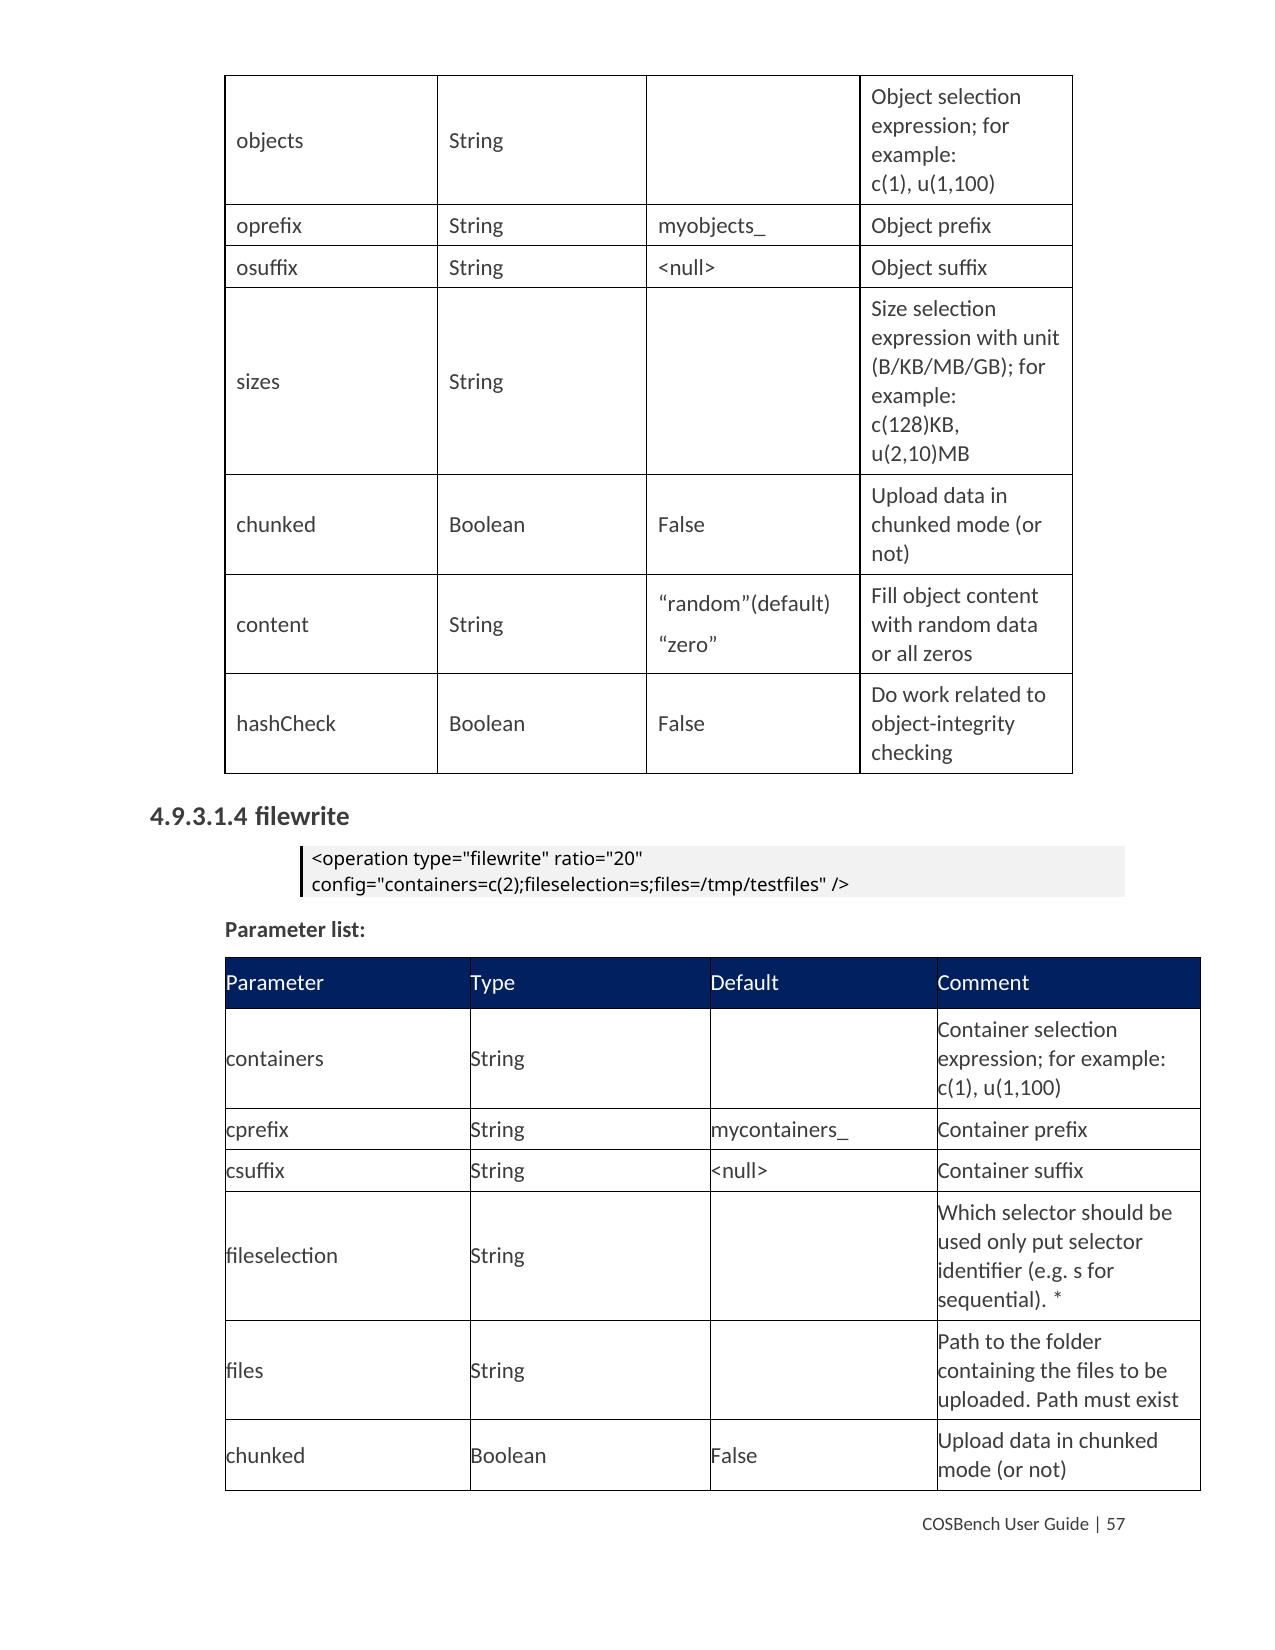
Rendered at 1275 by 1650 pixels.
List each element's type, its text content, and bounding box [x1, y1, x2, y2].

table_cell [647, 288, 859, 474]
table_cell False [647, 475, 859, 573]
table_cell oprefix [226, 205, 437, 245]
table_cell String [438, 575, 646, 673]
text Parameter list: [225, 915, 1125, 943]
table_cell Container selection expression; for example: c(1), u(1,100) [938, 1009, 1200, 1108]
table_cell files [226, 1321, 470, 1419]
table_cell False [647, 674, 859, 773]
table_cell Container prefix [938, 1109, 1200, 1149]
table_cell String [438, 205, 646, 245]
table_cell String [471, 1192, 710, 1319]
table_header Comment [938, 958, 1200, 1008]
table_header Type [471, 958, 710, 1008]
table_cell False [711, 1420, 937, 1490]
table_cell Path to the folder containing the files to be uploaded. Path must exist [938, 1321, 1200, 1419]
table_cell Which selector should be used only put selector identifier (e.g. s for sequential). * [938, 1192, 1200, 1319]
table_cell String [471, 1150, 710, 1191]
table_cell Size selection expression with unit (B/KB/MB/GB); for example: c(128)KB, u(2,10)MB [861, 288, 1072, 474]
table_cell String [438, 76, 646, 204]
table_header Parameter [226, 958, 470, 1008]
table_cell [711, 1321, 937, 1419]
table_cell myobjects_ [647, 205, 859, 245]
table_cell containers [226, 1009, 470, 1108]
table_cell chunked [226, 1420, 470, 1490]
table_cell String [471, 1009, 710, 1108]
table_cell String [471, 1321, 710, 1419]
table_cell csuffix [226, 1150, 470, 1191]
table_cell Upload data in chunked mode (or not) [861, 475, 1072, 573]
table_cell [647, 76, 859, 204]
table_cell Boolean [438, 674, 646, 773]
table_cell content [226, 575, 437, 673]
table_cell Object selection expression; for example: c(1), u(1,100) [861, 76, 1072, 204]
table_cell <null> [647, 246, 859, 287]
table_cell [711, 1192, 937, 1319]
table_cell Object suffix [861, 246, 1072, 287]
table_cell Container suffix [938, 1150, 1200, 1191]
table_cell sizes [226, 288, 437, 474]
table_cell <null> [711, 1150, 937, 1191]
table_cell Boolean [438, 475, 646, 573]
table_cell cprefix [226, 1109, 470, 1149]
table_cell fileselection [226, 1192, 470, 1319]
table_cell Upload data in chunked mode (or not) [938, 1420, 1200, 1490]
table_cell Boolean [471, 1420, 710, 1490]
subtitle filewrite [150, 799, 1125, 832]
table_cell mycontainers_ [711, 1109, 937, 1149]
table_cell chunked [226, 475, 437, 573]
table_cell Object prefix [861, 205, 1072, 245]
table_cell hashCheck [226, 674, 437, 773]
table_cell objects [226, 76, 437, 204]
table_header Default [711, 958, 937, 1008]
table_cell osuffix [226, 246, 437, 287]
table_cell Do work related to object-integrity checking [861, 674, 1072, 773]
table_cell String [438, 246, 646, 287]
table_cell String [471, 1109, 710, 1149]
table_cell [711, 1009, 937, 1108]
table_cell String [438, 288, 646, 474]
text <operation type="filewrite" ratio="20" config="containers=c(2);fileselection=s;files=/tmp/testfiles" /> [303, 846, 1125, 897]
table_cell “random”(default) “zero” [647, 575, 859, 673]
table_cell Fill object content with random data or all zeros [861, 575, 1072, 673]
